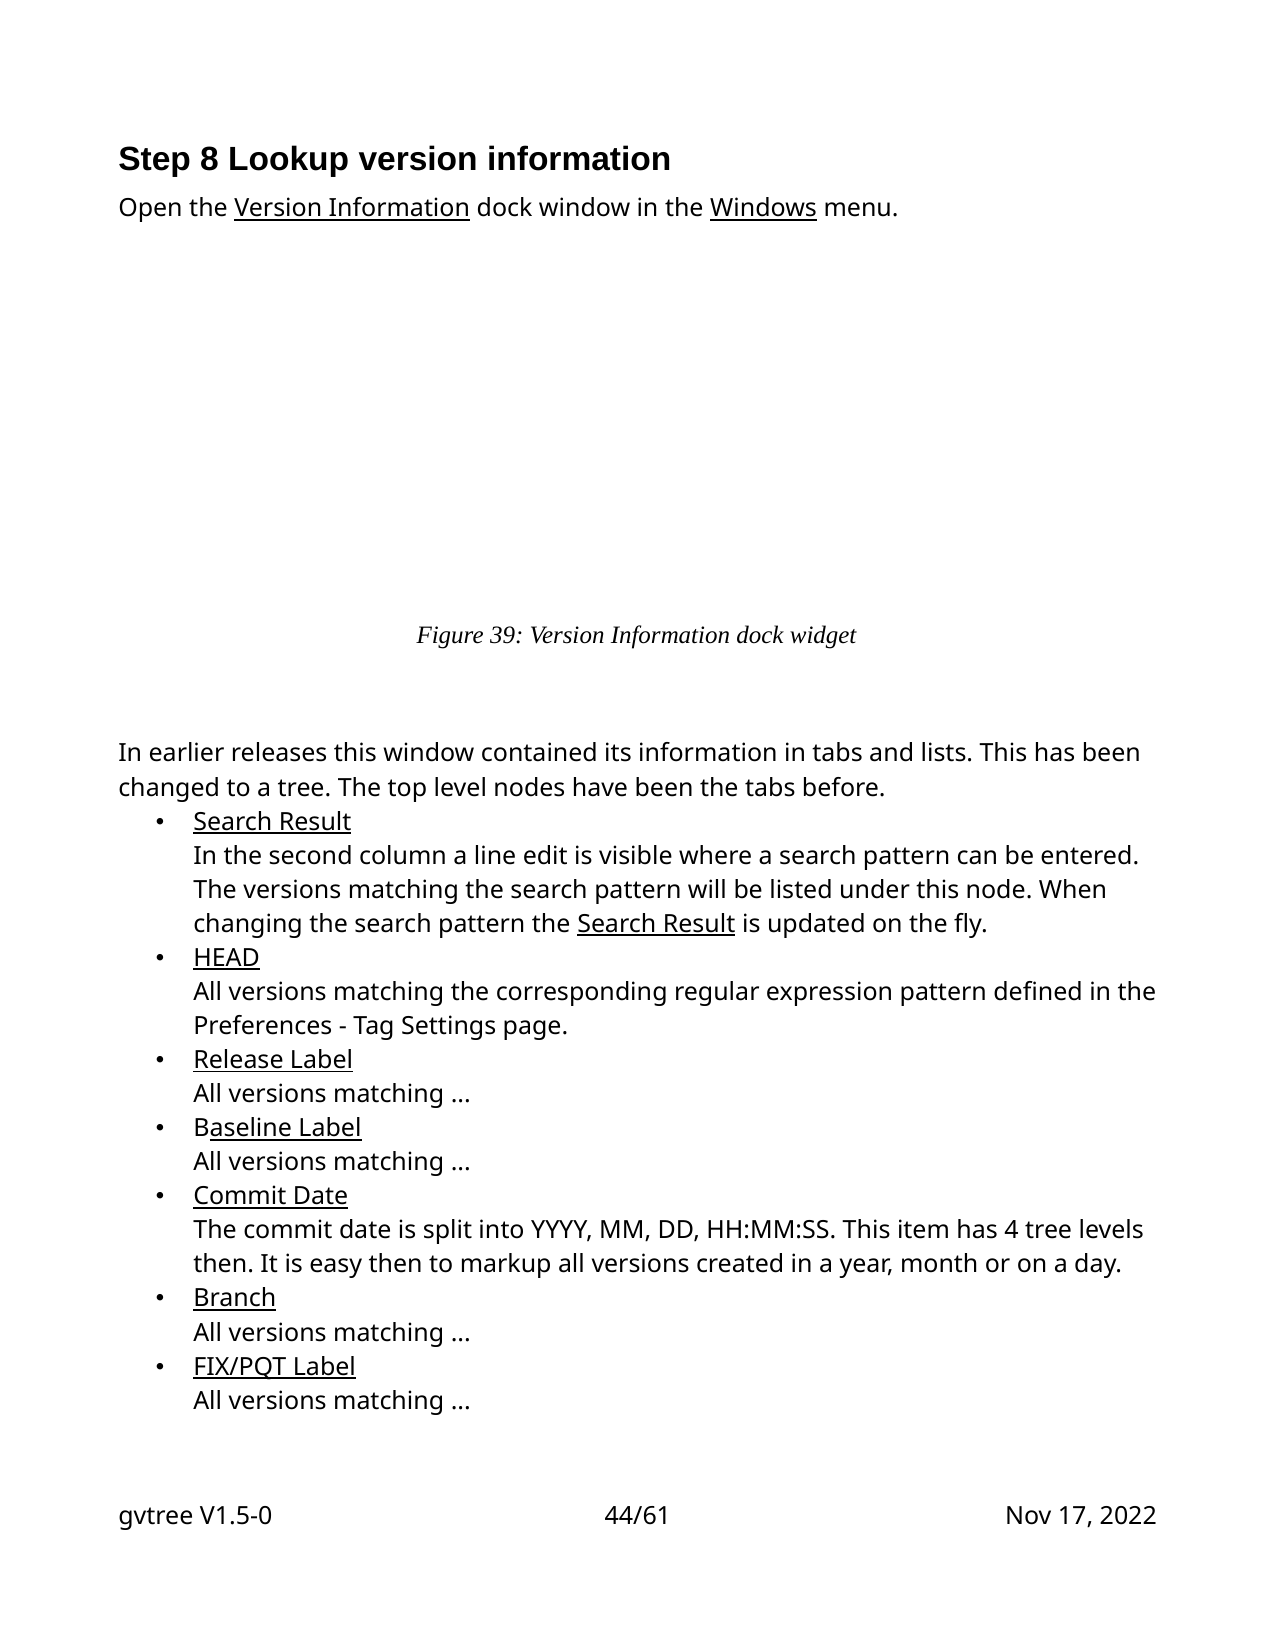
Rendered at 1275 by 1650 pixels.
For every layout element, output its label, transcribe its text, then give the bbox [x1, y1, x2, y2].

list Release Label All versions matching ... [156, 1042, 1157, 1110]
text In earlier releases this window contained its information in tabs and lists. This has been changed to a tree. The top level nodes have been the tabs before. [118, 735, 1157, 803]
list Commit Date The commit date is split into YYYY, MM, DD, HH:MM:SS. This item has 4 tree levels then. It is easy then to markup all versions created in a year, month or on a day. [156, 1178, 1157, 1280]
text Figure 39: Version Information dock widget [297, 271, 978, 648]
text Open the Version Information dock window in the Windows menu. [118, 190, 1157, 224]
subtitle Step 8 Lookup version information [118, 139, 1157, 178]
list Branch All versions matching ... [156, 1280, 1157, 1348]
list Search Result In the second column a line edit is visible where a search pattern can be entered. The versions matching the search pattern will be listed under this node. When changing the search pattern the Search Result is updated on the fly. [156, 803, 1157, 939]
list Baseline Label All versions matching ... [156, 1110, 1157, 1178]
list FIX/PQT Label All versions matching ... [156, 1348, 1157, 1416]
list HEAD All versions matching the corresponding regular expression pattern defined in the Preferences - Tag Settings page. [156, 939, 1157, 1042]
